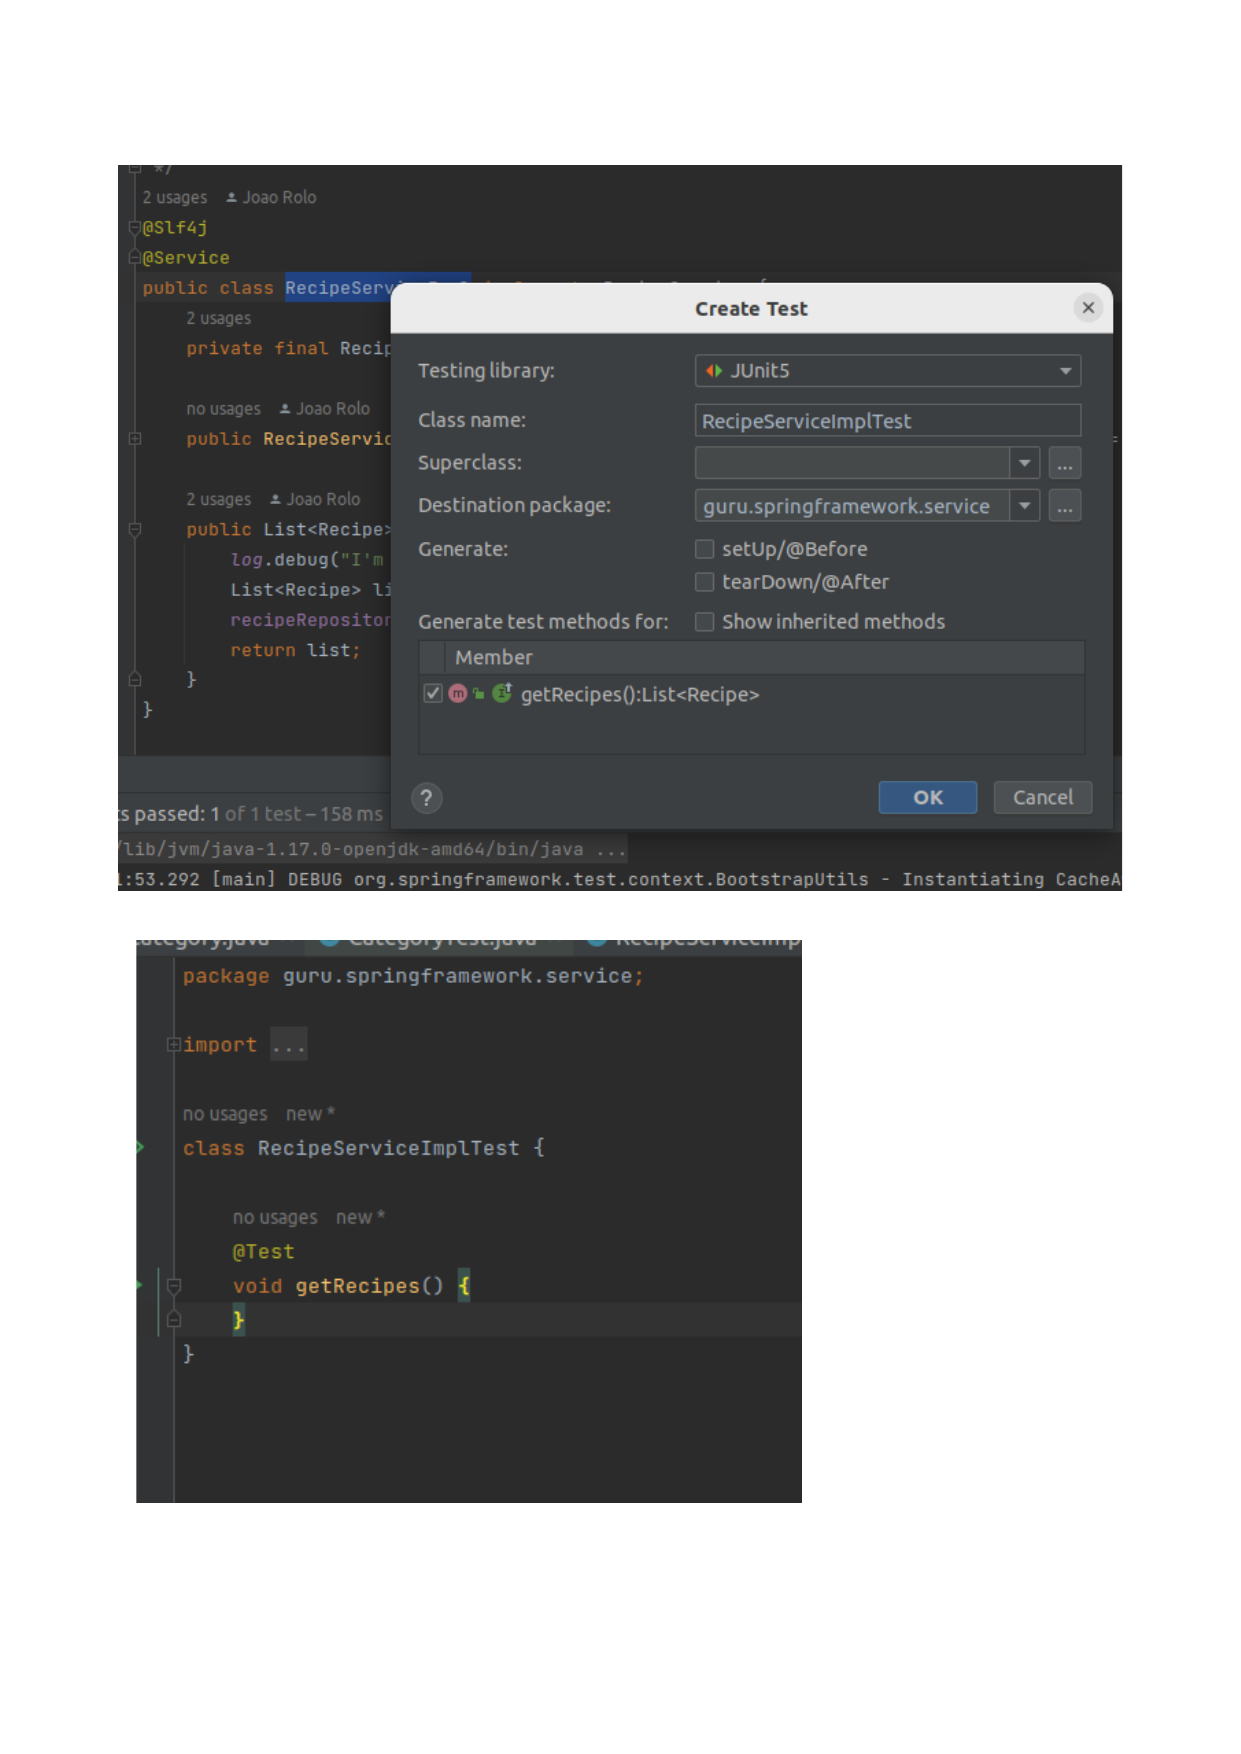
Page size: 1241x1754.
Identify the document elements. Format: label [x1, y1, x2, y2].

picture [136, 940, 802, 1503]
picture [118, 165, 1123, 891]
